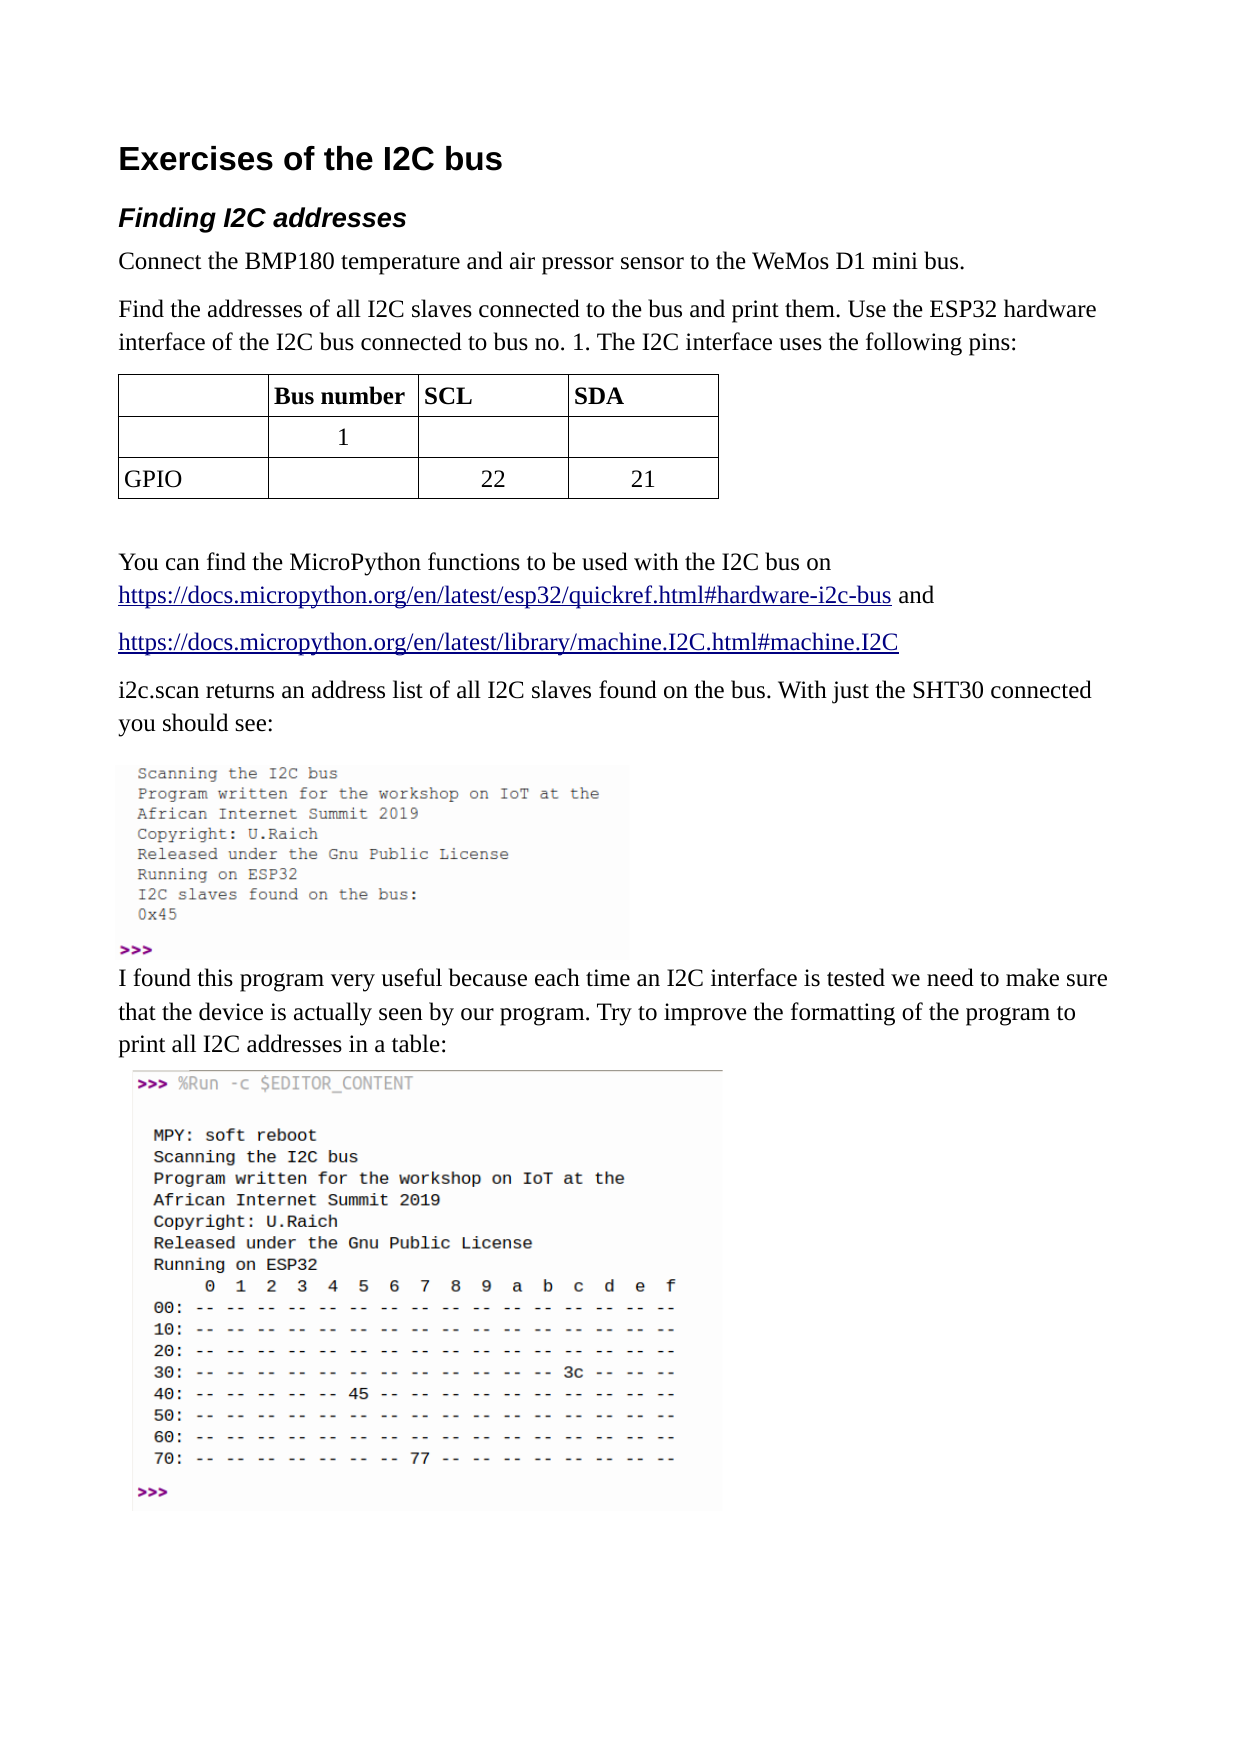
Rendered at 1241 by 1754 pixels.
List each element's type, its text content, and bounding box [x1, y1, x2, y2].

table_cell [269, 458, 418, 498]
table_cell [569, 417, 718, 457]
text i2c.scan returns an address list of all I2C slaves found on the bus. With just the SHT30 connected you should see: [118, 675, 1122, 737]
table_cell 21 [569, 458, 718, 498]
table_header [119, 375, 268, 416]
picture [132, 1070, 723, 1511]
subtitle Finding I2C addresses [118, 202, 1122, 234]
table_cell [419, 417, 568, 457]
text https://docs.micropython.org/en/latest/library/machine.I2C.html#machine.I2C [118, 627, 1122, 656]
text Connect the BMP180 temperature and air pressor sensor to the WeMos D1 mini bus. [118, 246, 1122, 275]
table_cell [119, 417, 268, 457]
subtitle Exercises of the I2C bus [118, 139, 1122, 177]
table_header Bus number [269, 375, 418, 416]
table_header SCL [419, 375, 568, 416]
picture [115, 765, 630, 960]
table_cell GPIO [119, 458, 268, 498]
table_header SDA [569, 375, 718, 416]
table_cell 22 [419, 458, 568, 498]
text Find the addresses of all I2C slaves connected to the bus and print them. Use the ESP32 hardware interface of the I2C bus connected to bus no. 1. The I2C interface uses the following pins: [118, 294, 1122, 356]
text I found this program very useful because each time an I2C interface is tested we need to make sure that the device is actually seen by our program. Try to improve the formatting of the program to print all I2C addresses in a table: [118, 756, 1122, 1058]
text You can find the MicroPython functions to be used with the I2C bus on https://docs.micropython.org/en/latest/esp32/quickref.html#hardware-i2c-bus and [118, 547, 1122, 608]
table_cell 1 [269, 417, 418, 457]
